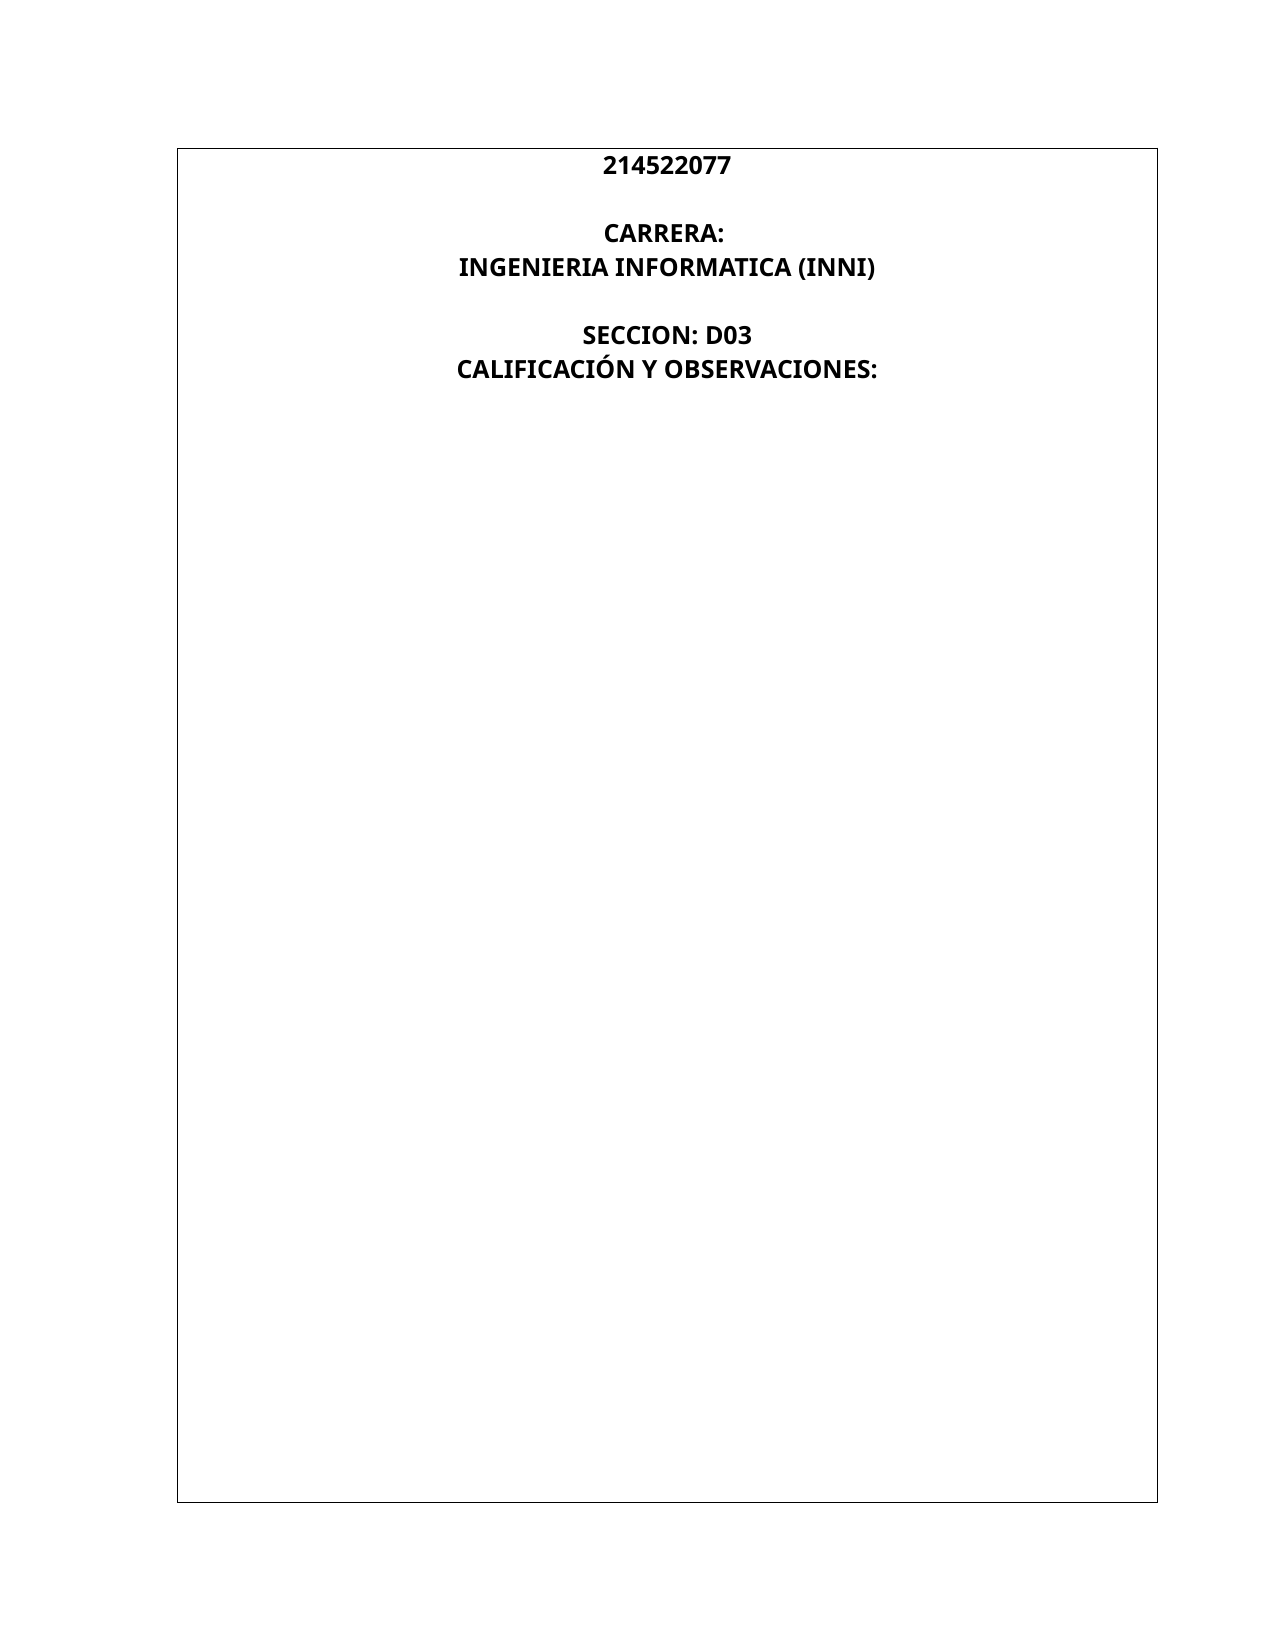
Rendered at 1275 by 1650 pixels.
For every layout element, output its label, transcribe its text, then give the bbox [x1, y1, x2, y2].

text SECCION: D03 CALIFICACIÓN Y OBSERVACIONES: [178, 318, 1157, 386]
text INGENIERIA INFORMATICA (INNI) [178, 250, 1157, 284]
text CARRERA: [178, 216, 1157, 250]
text 214522077 [178, 149, 1157, 182]
